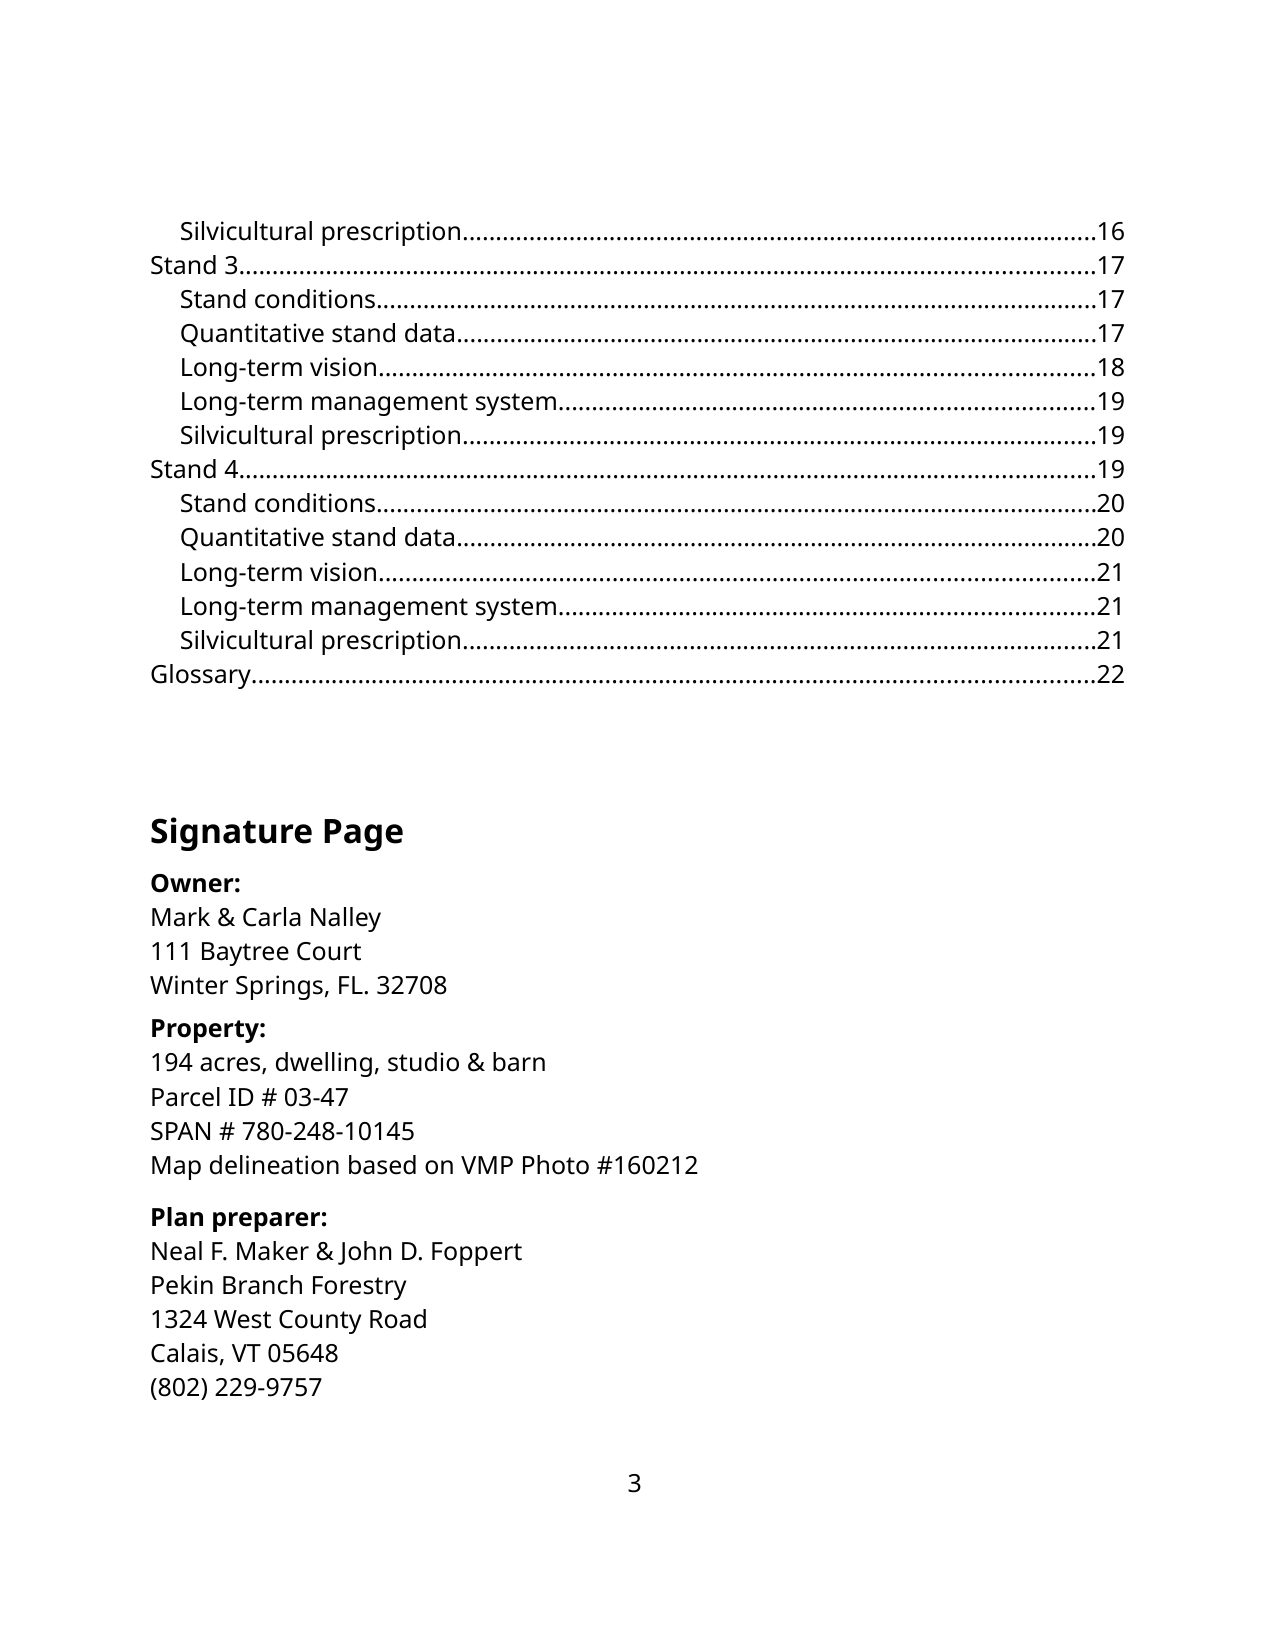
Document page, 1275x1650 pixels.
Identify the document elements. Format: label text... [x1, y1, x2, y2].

text Property: 194 acres, dwelling, studio & barn Parcel ID # 03-47 SPAN # 780-248-10145 Map delineation based on VMP Photo #160212 [150, 1011, 1125, 1181]
text Glossary 22 [150, 656, 1125, 690]
text Quantitative stand data 17 [179, 316, 1125, 350]
text Long-term vision 18 [179, 350, 1125, 384]
text Stand 4 19 [150, 452, 1125, 486]
subtitle Signature Page [150, 808, 1125, 854]
text Stand 3 17 [150, 248, 1125, 282]
text Long-term management system 21 [179, 588, 1125, 622]
text Silvicultural prescription 19 [179, 418, 1125, 452]
text Long-term management system 19 [179, 384, 1125, 418]
text Plan preparer: Neal F. Maker & John D. Foppert Pekin Branch Forestry 1324 West County Road Calais, VT 05648 (802) 229-9757 [150, 1199, 1125, 1404]
text Stand conditions 17 [179, 282, 1125, 316]
text Long-term vision 21 [179, 554, 1125, 588]
text Owner: Mark & Carla Nalley 111 Baytree Court Winter Springs, FL. 32708 [150, 866, 1125, 1002]
text Stand conditions 20 [179, 486, 1125, 520]
text Silvicultural prescription 21 [179, 622, 1125, 656]
text Quantitative stand data 20 [179, 520, 1125, 554]
text Silvicultural prescription 16 [179, 213, 1125, 248]
